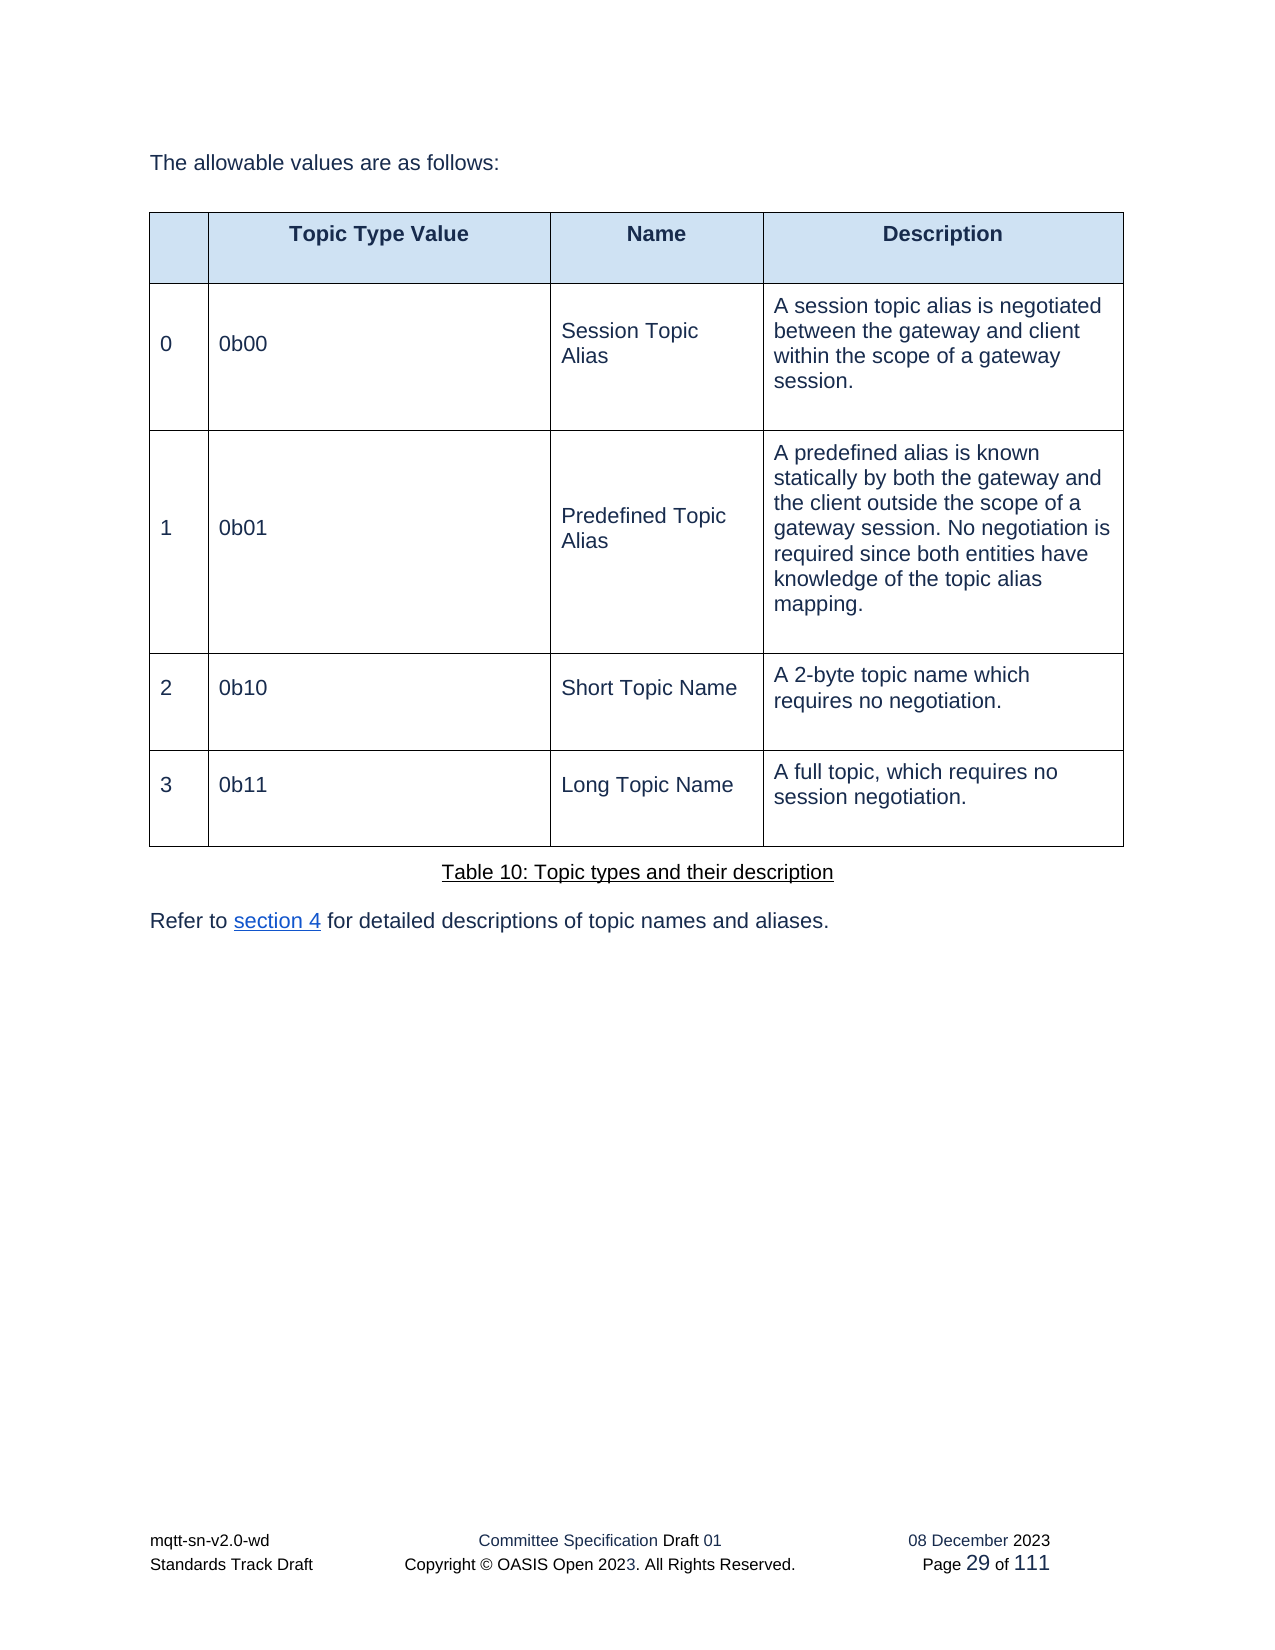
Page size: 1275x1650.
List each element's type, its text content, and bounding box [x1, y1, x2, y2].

table_cell Predefined Topic Alias [551, 431, 763, 653]
table_cell 0b01 [209, 431, 550, 653]
table_cell Long Topic Name [551, 751, 763, 846]
text The allowable values are as follows: [149, 150, 1124, 175]
text Refer to section 4 for detailed descriptions of topic names and aliases. [149, 908, 1124, 933]
table_cell A 2-byte topic name which requires no negotiation. [764, 654, 1123, 749]
table_cell 3 [150, 751, 208, 846]
table_cell 1 [150, 431, 208, 653]
table_cell 2 [150, 654, 208, 749]
table_cell 0 [150, 284, 208, 430]
table_header [150, 213, 208, 283]
table_cell A session topic alias is negotiated between the gateway and client within the scope of a gateway session. [764, 284, 1123, 430]
table_cell Session Topic Alias [551, 284, 763, 430]
table_header Description [764, 213, 1123, 283]
table_header Topic Type Value [209, 213, 550, 283]
table_cell 0b11 [209, 751, 550, 846]
table_cell 0b10 [209, 654, 550, 749]
text Table 10: Topic types and their description [150, 859, 1125, 883]
table_cell A full topic, which requires no session negotiation. [764, 751, 1123, 846]
table_header Name [551, 213, 763, 283]
table_cell 0b00 [209, 284, 550, 430]
table_cell Short Topic Name [551, 654, 763, 749]
table_cell A predefined alias is known statically by both the gateway and the client outside the scope of a gateway session. No negotiation is required since both entities have knowledge of the topic alias mapping. [764, 431, 1123, 653]
